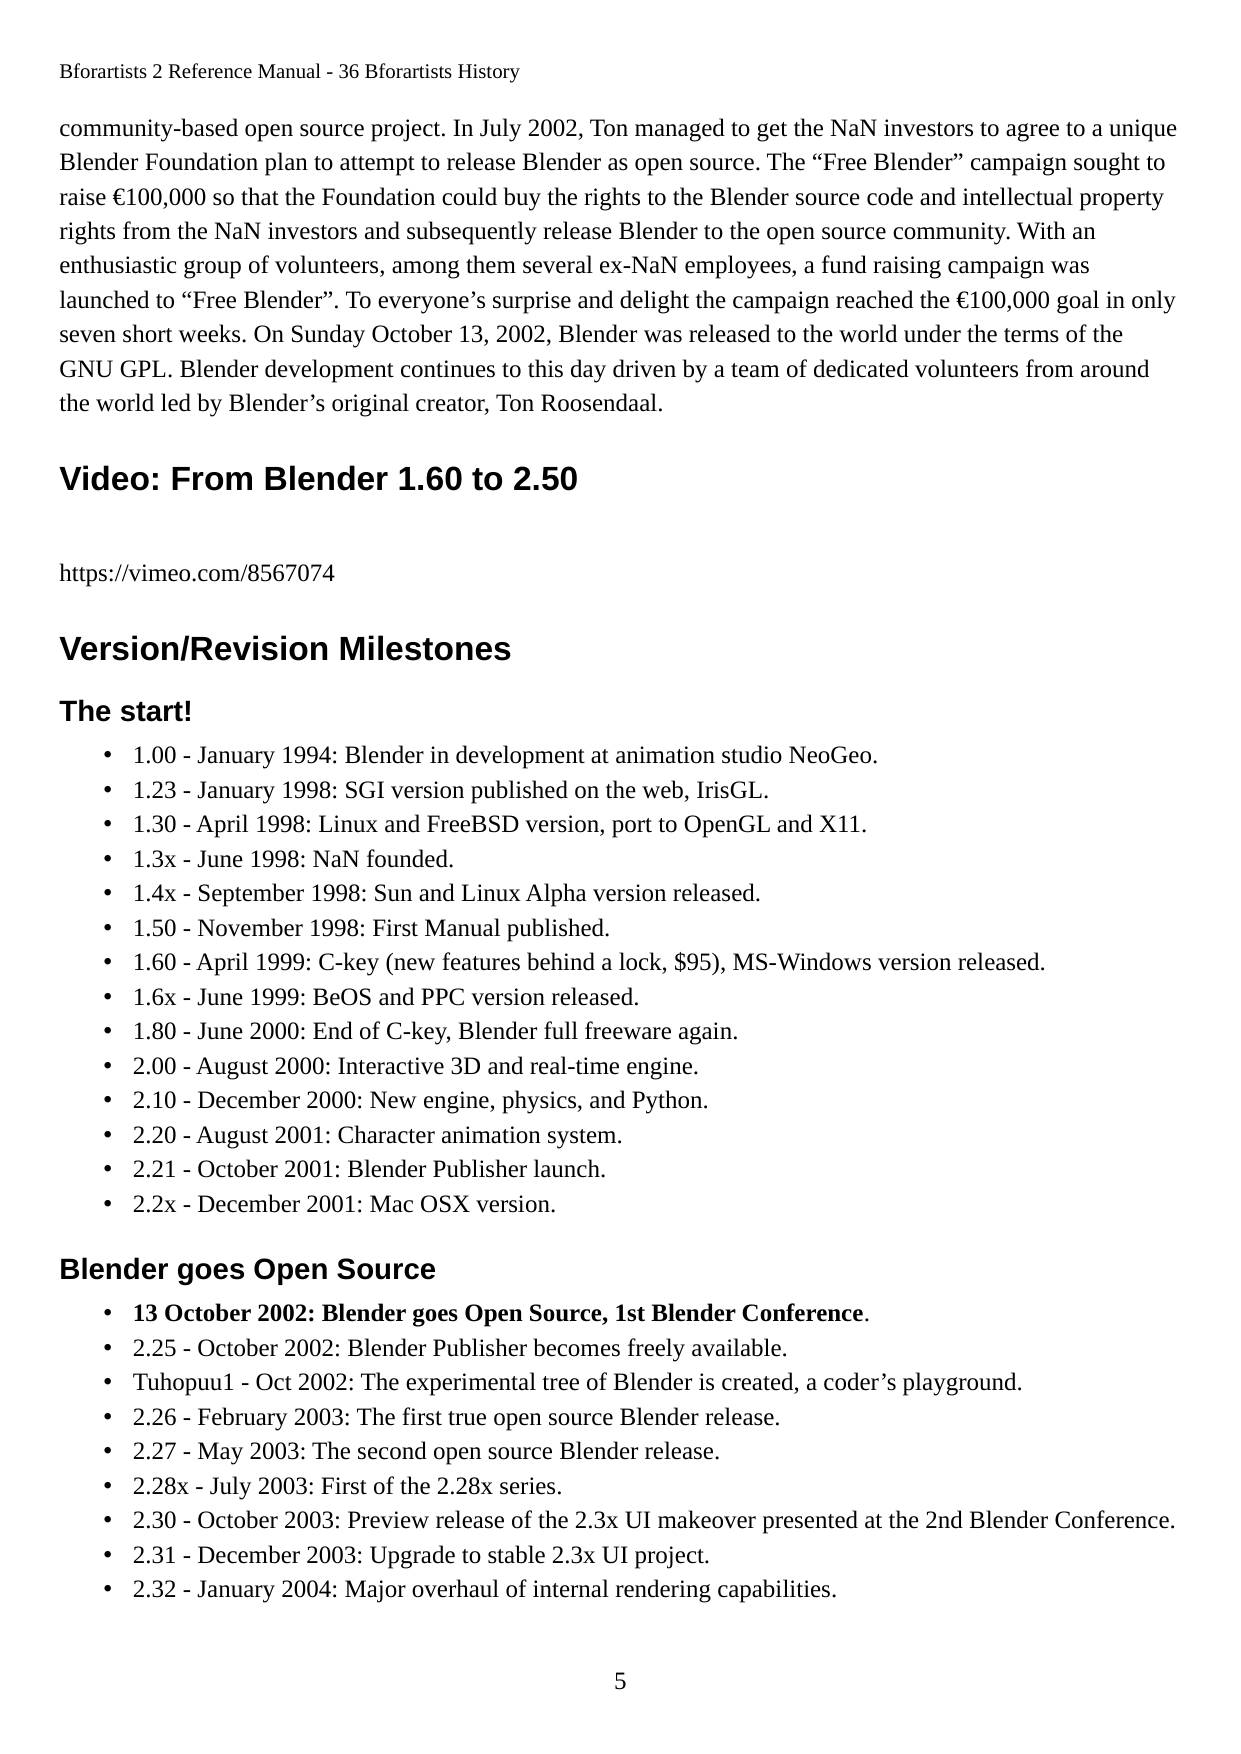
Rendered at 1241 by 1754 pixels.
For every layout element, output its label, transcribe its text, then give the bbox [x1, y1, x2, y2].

list 2.32 - January 2004: Major overhaul of internal rendering capabilities. [103, 1574, 1181, 1603]
list 1.4x - September 1998: Sun and Linux Alpha version released. [103, 878, 1181, 907]
subtitle Video: From Blender 1.60 to 2.50 [59, 458, 1181, 497]
list 2.26 - February 2003: The first true open source Blender release. [103, 1402, 1181, 1431]
list 2.28x - July 2003: First of the 2.28x series. [103, 1471, 1181, 1500]
list 1.3x - June 1998: NaN founded. [103, 844, 1181, 873]
list 13 October 2002: Blender goes Open Source, 1st Blender Conference. [103, 1298, 1181, 1327]
subtitle Blender goes Open Source [59, 1252, 1181, 1286]
list 1.00 - January 1994: Blender in development at animation studio NeoGeo. [103, 740, 1181, 769]
list 2.20 - August 2001: Character animation system. [103, 1120, 1181, 1148]
list 1.6x - June 1999: BeOS and PPC version released. [103, 982, 1181, 1011]
list 2.21 - October 2001: Blender Publisher launch. [103, 1154, 1181, 1183]
list 2.31 - December 2003: Upgrade to stable 2.3x UI project. [103, 1540, 1181, 1569]
list 2.2x - December 2001: Mac OSX version. [103, 1189, 1181, 1217]
list 1.80 - June 2000: End of C-key, Blender full freeware again. [103, 1016, 1181, 1045]
list 1.50 - November 1998: First Manual published. [103, 913, 1181, 942]
list 1.30 - April 1998: Linux and FreeBSD version, port to OpenGL and X11. [103, 809, 1181, 838]
list 2.27 - May 2003: The second open source Blender release. [103, 1436, 1181, 1465]
list 1.23 - January 1998: SGI version published on the web, IrisGL. [103, 775, 1181, 804]
subtitle The start! [59, 694, 1181, 728]
subtitle Version/Revision Milestones [59, 628, 1181, 667]
list 2.25 - October 2002: Blender Publisher becomes freely available. [103, 1333, 1181, 1362]
text https://vimeo.com/8567074 [59, 558, 1181, 587]
list 2.00 - August 2000: Interactive 3D and real-time engine. [103, 1051, 1181, 1079]
list 2.10 - December 2000: New engine, physics, and Python. [103, 1085, 1181, 1114]
text community-based open source project. In July 2002, Ton managed to get the NaN investors to agree to a unique Blender Foundation plan to attempt to release Blender as open source. The “Free Blender” campaign sought to raise €100,000 so that the Foundation could buy the rights to the Blender source code and intellectual property rights from the NaN investors and subsequently release Blender to the open source community. With an enthusiastic group of volunteers, among them several ex-NaN employees, a fund raising campaign was launched to “Free Blender”. To everyone’s surprise and delight the campaign reached the €100,000 goal in only seven short weeks. On Sunday October 13, 2002, Blender was released to the world under the terms of the GNU GPL. Blender development continues to this day driven by a team of dedicated volunteers from around the world led by Blender’s original creator, Ton Roosendaal. [59, 113, 1181, 417]
list 1.60 - April 1999: C-key (new features behind a lock, $95), MS-Windows version released. [103, 947, 1181, 976]
list 2.30 - October 2003: Preview release of the 2.3x UI makeover presented at the 2nd Blender Conference. [103, 1505, 1181, 1534]
list Tuhopuu1 - Oct 2002: The experimental tree of Blender is created, a coder’s playground. [103, 1367, 1181, 1396]
